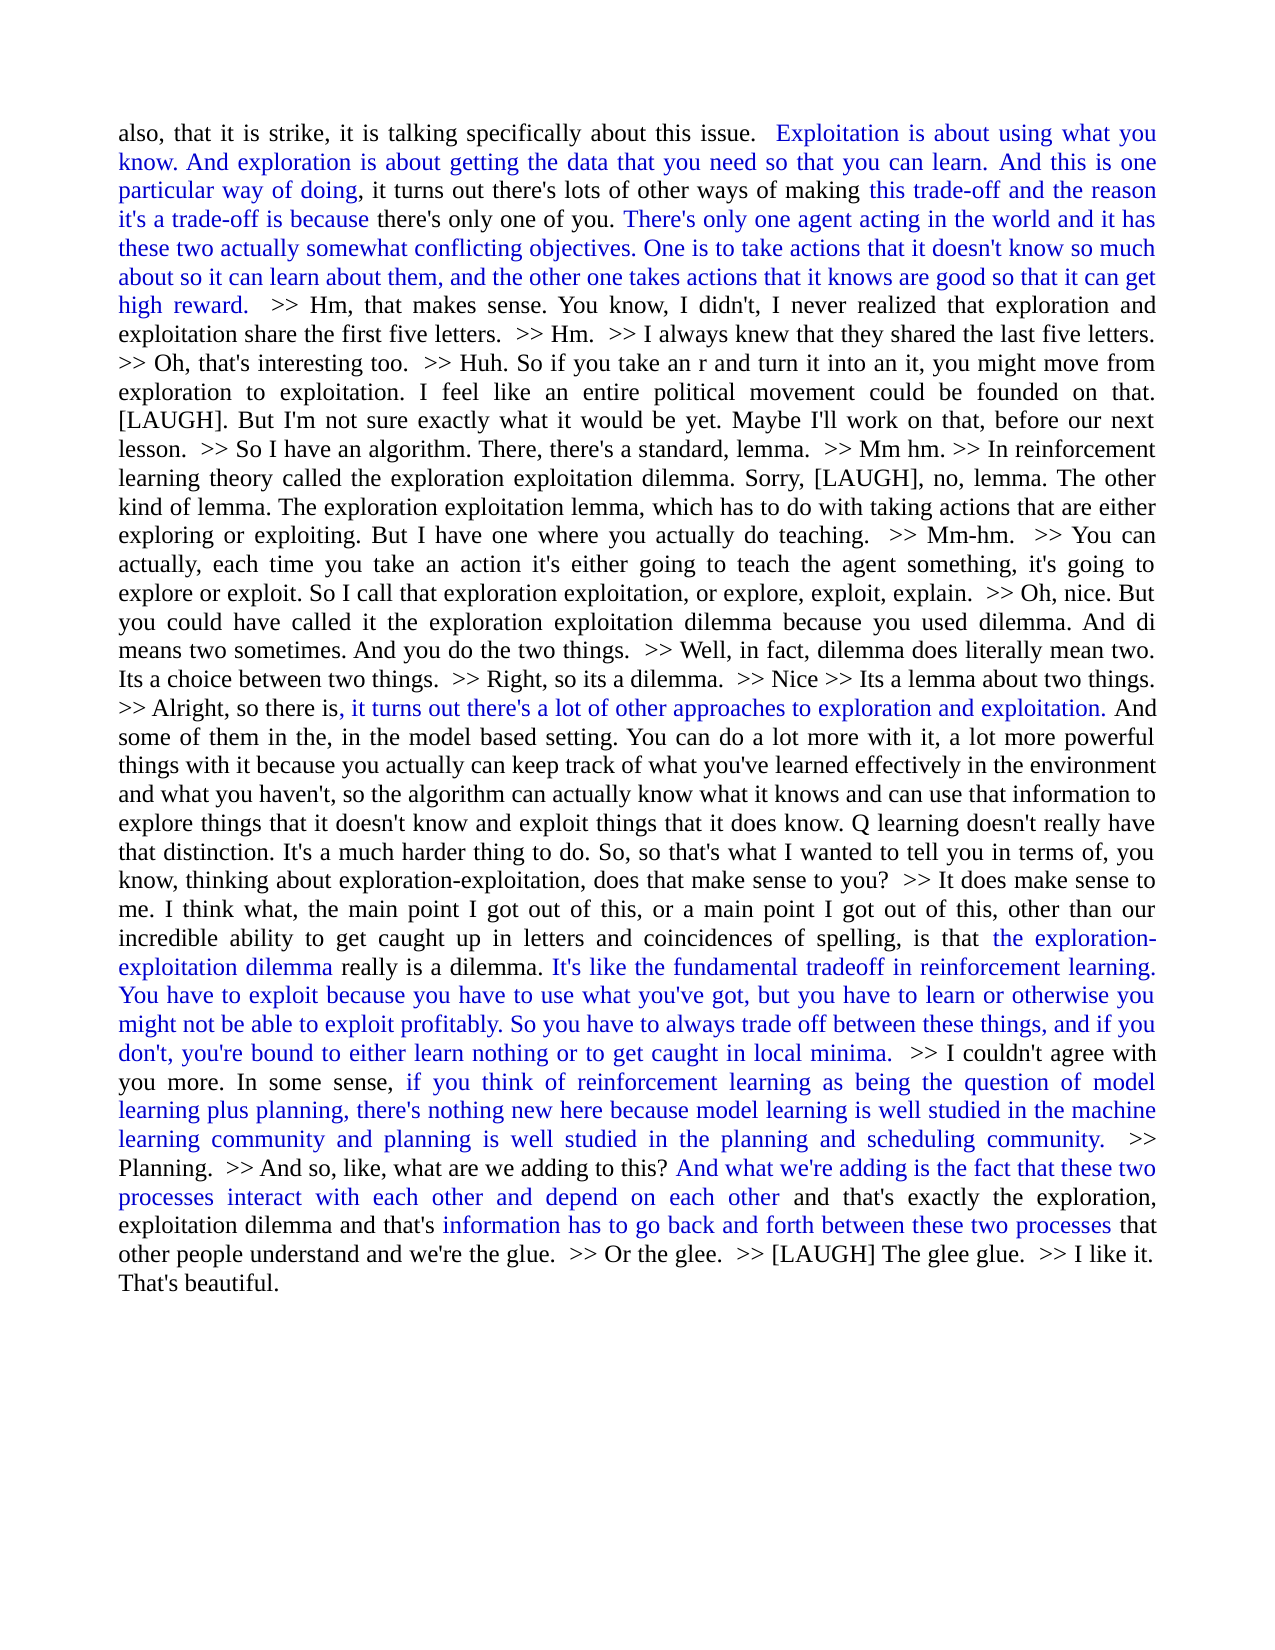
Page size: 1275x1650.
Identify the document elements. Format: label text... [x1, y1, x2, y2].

text also, that it is strike, it is talking specifically about this issue. Exploitation is about using what you know. And exploration is about getting the data that you need so that you can learn. And this is one particular way of doing, it turns out there's lots of other ways of making this trade-off and the reason it's a trade-off is because there's only one of you. There's only one agent acting in the world and it has these two actually somewhat conflicting objectives. One is to take actions that it doesn't know so much about so it can learn about them, and the other one takes actions that it knows are good so that it can get high reward. >> Hm, that makes sense. You know, I didn't, I never realized that exploration and exploitation share the first five letters. >> Hm. >> I always knew that they shared the last five letters. >> Oh, that's interesting too. >> Huh. So if you take an r and turn it into an it, you might move from exploration to exploitation. I feel like an entire political movement could be founded on that. [LAUGH]. But I'm not sure exactly what it would be yet. Maybe I'll work on that, before our next lesson. >> So I have an algorithm. There, there's a standard, lemma. >> Mm hm. >> In reinforcement learning theory called the exploration exploitation dilemma. Sorry, [LAUGH], no, lemma. The other kind of lemma. The exploration exploitation lemma, which has to do with taking actions that are either exploring or exploiting. But I have one where you actually do teaching. >> Mm-hm. >> You can actually, each time you take an action it's either going to teach the agent something, it's going to explore or exploit. So I call that exploration exploitation, or explore, exploit, explain. >> Oh, nice. But you could have called it the exploration exploitation dilemma because you used dilemma. And di means two sometimes. And you do the two things. >> Well, in fact, dilemma does literally mean two. Its a choice between two things. >> Right, so its a dilemma. >> Nice >> Its a lemma about two things. >> Alright, so there is, it turns out there's a lot of other approaches to exploration and exploitation. And some of them in the, in the model based setting. You can do a lot more with it, a lot more powerful things with it because you actually can keep track of what you've learned effectively in the environment and what you haven't, so the algorithm can actually know what it knows and can use that information to explore things that it doesn't know and exploit things that it does know. Q learning doesn't really have that distinction. It's a much harder thing to do. So, so that's what I wanted to tell you in terms of, you know, thinking about exploration-exploitation, does that make sense to you? >> It does make sense to me. I think what, the main point I got out of this, or a main point I got out of this, other than our incredible ability to get caught up in letters and coincidences of spelling, is that the exploration-exploitation dilemma really is a dilemma. It's like the fundamental tradeoff in reinforcement learning. You have to exploit because you have to use what you've got, but you have to learn or otherwise you might not be able to exploit profitably. So you have to always trade off between these things, and if you don't, you're bound to either learn nothing or to get caught in local minima. >> I couldn't agree with you more. In some sense, if you think of reinforcement learning as being the question of model learning plus planning, there's nothing new here because model learning is well studied in the machine learning community and planning is well studied in the planning and scheduling community. >> Planning. >> And so, like, what are we adding to this? And what we're adding is the fact that these two processes interact with each other and depend on each other and that's exactly the exploration, exploitation dilemma and that's information has to go back and forth between these two processes that other people understand and we're the glue. >> Or the glee. >> [LAUGH] The glee glue. >> I like it. That's beautiful. [118, 118, 1157, 1297]
